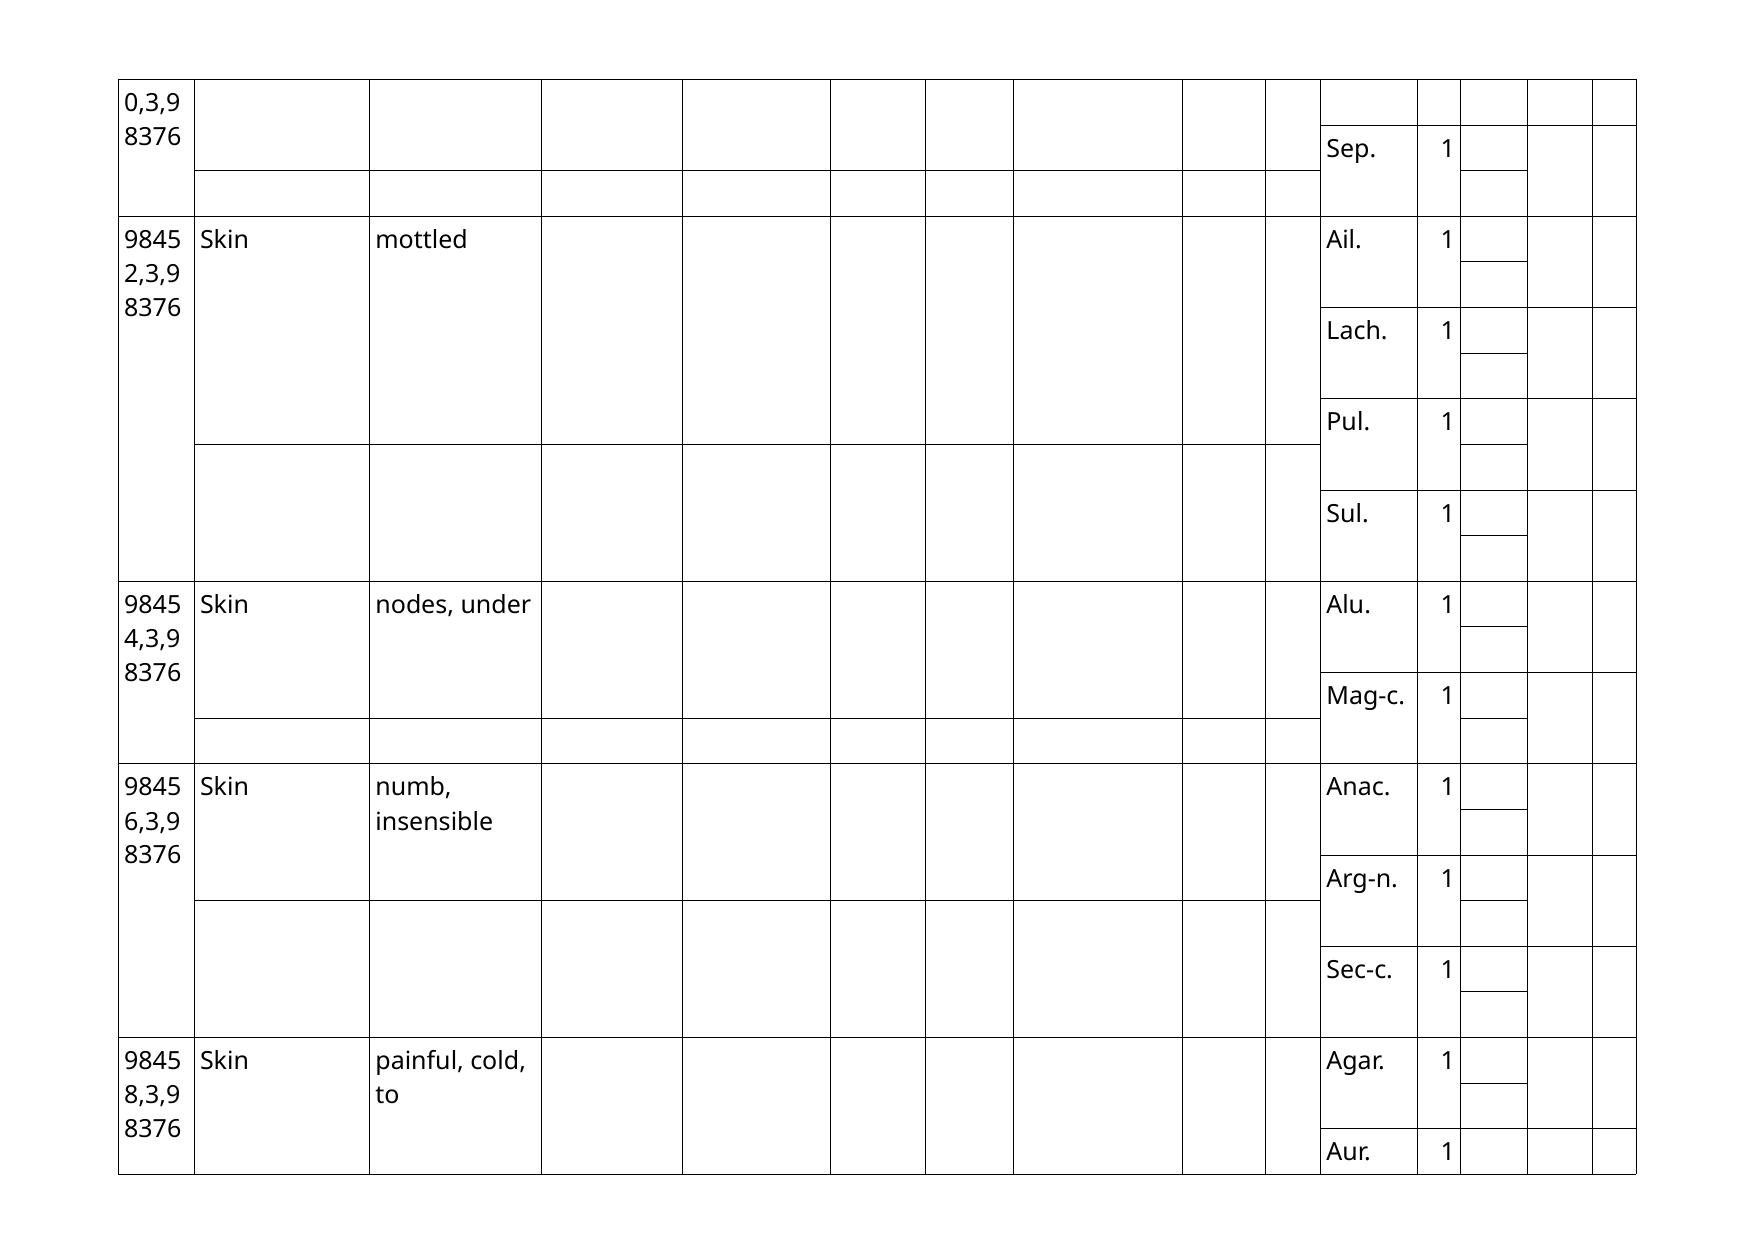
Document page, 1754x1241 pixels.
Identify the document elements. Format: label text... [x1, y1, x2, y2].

table_cell [1418, 80, 1460, 124]
table_cell 1 [1418, 126, 1460, 216]
table_cell numb, insensible [370, 764, 541, 900]
table_cell [1014, 445, 1182, 581]
table_cell [683, 445, 830, 581]
table_cell [1183, 582, 1265, 718]
table_cell [831, 217, 925, 444]
table_cell 1 [1418, 1129, 1460, 1174]
table_cell [683, 719, 830, 763]
table_cell [1528, 399, 1592, 489]
table_cell [1461, 80, 1527, 124]
table_cell [1461, 856, 1527, 900]
table_cell [1593, 399, 1636, 489]
table_cell [1593, 491, 1636, 581]
table_cell Pul. [1321, 399, 1417, 489]
table_cell [1461, 582, 1527, 626]
table_cell [831, 582, 925, 718]
table_cell [1593, 673, 1636, 763]
table_cell [195, 80, 369, 170]
table_cell [195, 901, 369, 1037]
table_cell [1266, 1038, 1320, 1174]
table_cell [542, 217, 682, 444]
table_cell [1266, 80, 1320, 170]
table_cell [542, 1038, 682, 1174]
table_cell [1528, 308, 1592, 398]
table_cell [1461, 810, 1527, 854]
table_cell Skin [195, 1038, 369, 1174]
table_cell 1 [1418, 1038, 1460, 1128]
table_cell [1528, 217, 1592, 307]
table_cell [1183, 445, 1265, 581]
table_cell Arg-n. [1321, 856, 1417, 946]
table_cell [542, 719, 682, 763]
table_cell [926, 1038, 1013, 1174]
table_cell [1461, 1084, 1527, 1128]
table_cell [1014, 217, 1182, 444]
table_cell [1014, 171, 1182, 216]
table_cell [1461, 126, 1527, 170]
table_cell [1183, 901, 1265, 1037]
table_cell [542, 80, 682, 170]
table_cell [1266, 582, 1320, 718]
table_cell [683, 171, 830, 216]
table_cell 1 [1418, 856, 1460, 946]
table_cell [1183, 80, 1265, 170]
table_cell [1461, 399, 1527, 444]
table_cell Skin [195, 764, 369, 900]
table_cell [370, 171, 541, 216]
table_cell [926, 80, 1013, 170]
table_cell [1461, 445, 1527, 489]
table_cell [1266, 764, 1320, 900]
table_cell [1321, 80, 1417, 124]
table_cell [1528, 947, 1592, 1037]
table_cell [683, 80, 830, 170]
table_cell [926, 901, 1013, 1037]
table_cell [542, 445, 682, 581]
table_cell Sec-c. [1321, 947, 1417, 1037]
table_cell Skin [195, 582, 369, 718]
table_cell [1461, 308, 1527, 353]
table_cell [1461, 764, 1527, 809]
table_cell Sul. [1321, 491, 1417, 581]
table_cell Aur. [1321, 1129, 1417, 1174]
table_cell [1014, 1038, 1182, 1174]
table_cell [1461, 536, 1527, 581]
table_cell [1461, 1038, 1527, 1083]
table_cell 1 [1418, 764, 1460, 854]
table_cell [370, 719, 541, 763]
table_cell [1528, 582, 1592, 672]
table_cell 0,3,98376 [119, 80, 194, 216]
table_cell 98454,3,98376 [119, 582, 194, 763]
table_cell [1266, 171, 1320, 216]
table_cell [195, 445, 369, 581]
table_cell [1461, 171, 1527, 216]
table_cell [1183, 1038, 1265, 1174]
table_cell [1461, 354, 1527, 398]
table_cell [1528, 126, 1592, 216]
table_cell 1 [1418, 308, 1460, 398]
table_cell [831, 719, 925, 763]
table_cell [542, 171, 682, 216]
table_cell 1 [1418, 217, 1460, 307]
table_cell [370, 901, 541, 1037]
table_cell [370, 80, 541, 170]
table_cell [195, 719, 369, 763]
table_cell [1461, 947, 1527, 991]
table_cell [831, 764, 925, 900]
table_cell [926, 445, 1013, 581]
table_cell [1593, 947, 1636, 1037]
table_cell [1461, 217, 1527, 261]
table_cell [1461, 673, 1527, 718]
table_cell [1461, 901, 1527, 946]
table_cell [1593, 1129, 1636, 1174]
table_cell [1183, 171, 1265, 216]
table_cell [1014, 582, 1182, 718]
table_cell 98456,3,98376 [119, 764, 194, 1037]
table_cell [195, 171, 369, 216]
table_cell [1014, 764, 1182, 900]
table_cell [1461, 262, 1527, 307]
table_cell [1528, 673, 1592, 763]
table_cell [683, 217, 830, 444]
table_cell [1183, 719, 1265, 763]
table_cell [831, 901, 925, 1037]
table_cell [1528, 80, 1592, 124]
table_cell [683, 764, 830, 900]
table_cell painful, cold, to [370, 1038, 541, 1174]
table_cell [683, 582, 830, 718]
table_cell nodes, under [370, 582, 541, 718]
table_cell Ail. [1321, 217, 1417, 307]
table_cell Mag-c. [1321, 673, 1417, 763]
table_cell [683, 1038, 830, 1174]
table_cell [1593, 1038, 1636, 1128]
table_cell [1461, 992, 1527, 1037]
table_cell 1 [1418, 582, 1460, 672]
table_cell [1593, 856, 1636, 946]
table_cell [831, 1038, 925, 1174]
table_cell [1593, 582, 1636, 672]
table_cell [831, 80, 925, 170]
table_cell [1014, 80, 1182, 170]
table_cell [1528, 1129, 1592, 1174]
table_cell [542, 582, 682, 718]
table_cell 98452,3,98376 [119, 217, 194, 581]
table_cell [926, 719, 1013, 763]
table_cell [1593, 217, 1636, 307]
table_cell [683, 901, 830, 1037]
table_cell [831, 171, 925, 216]
table_cell [1593, 308, 1636, 398]
table_cell 1 [1418, 947, 1460, 1037]
table_cell [1461, 1129, 1527, 1174]
table_cell [926, 171, 1013, 216]
table_cell [1183, 764, 1265, 900]
table_cell [370, 445, 541, 581]
table_cell [1461, 719, 1527, 763]
table_cell [1014, 901, 1182, 1037]
table_cell [542, 764, 682, 900]
table_cell [1266, 217, 1320, 444]
table_cell 1 [1418, 491, 1460, 581]
table_cell [1528, 491, 1592, 581]
table_cell Sep. [1321, 126, 1417, 216]
table_cell Skin [195, 217, 369, 444]
table_cell [1528, 764, 1592, 854]
table_cell [926, 764, 1013, 900]
table_cell [1014, 719, 1182, 763]
table_cell [1266, 719, 1320, 763]
table_cell [926, 217, 1013, 444]
table_cell 1 [1418, 673, 1460, 763]
table_cell [926, 582, 1013, 718]
table_cell [1593, 126, 1636, 216]
table_cell mottled [370, 217, 541, 444]
table_cell [831, 445, 925, 581]
table_cell [1266, 445, 1320, 581]
table_cell [1183, 217, 1265, 444]
table_cell [1593, 80, 1636, 124]
table_cell [1593, 764, 1636, 854]
table_cell Anac. [1321, 764, 1417, 854]
table_cell [1528, 856, 1592, 946]
table_cell [1461, 491, 1527, 535]
table_cell Alu. [1321, 582, 1417, 672]
table_cell [1528, 1038, 1592, 1128]
table_cell Agar. [1321, 1038, 1417, 1128]
table_cell [1461, 627, 1527, 672]
table_cell 98458,3,98376 [119, 1038, 194, 1174]
table_cell [1266, 901, 1320, 1037]
table_cell [542, 901, 682, 1037]
table_cell 1 [1418, 399, 1460, 489]
table_cell Lach. [1321, 308, 1417, 398]
